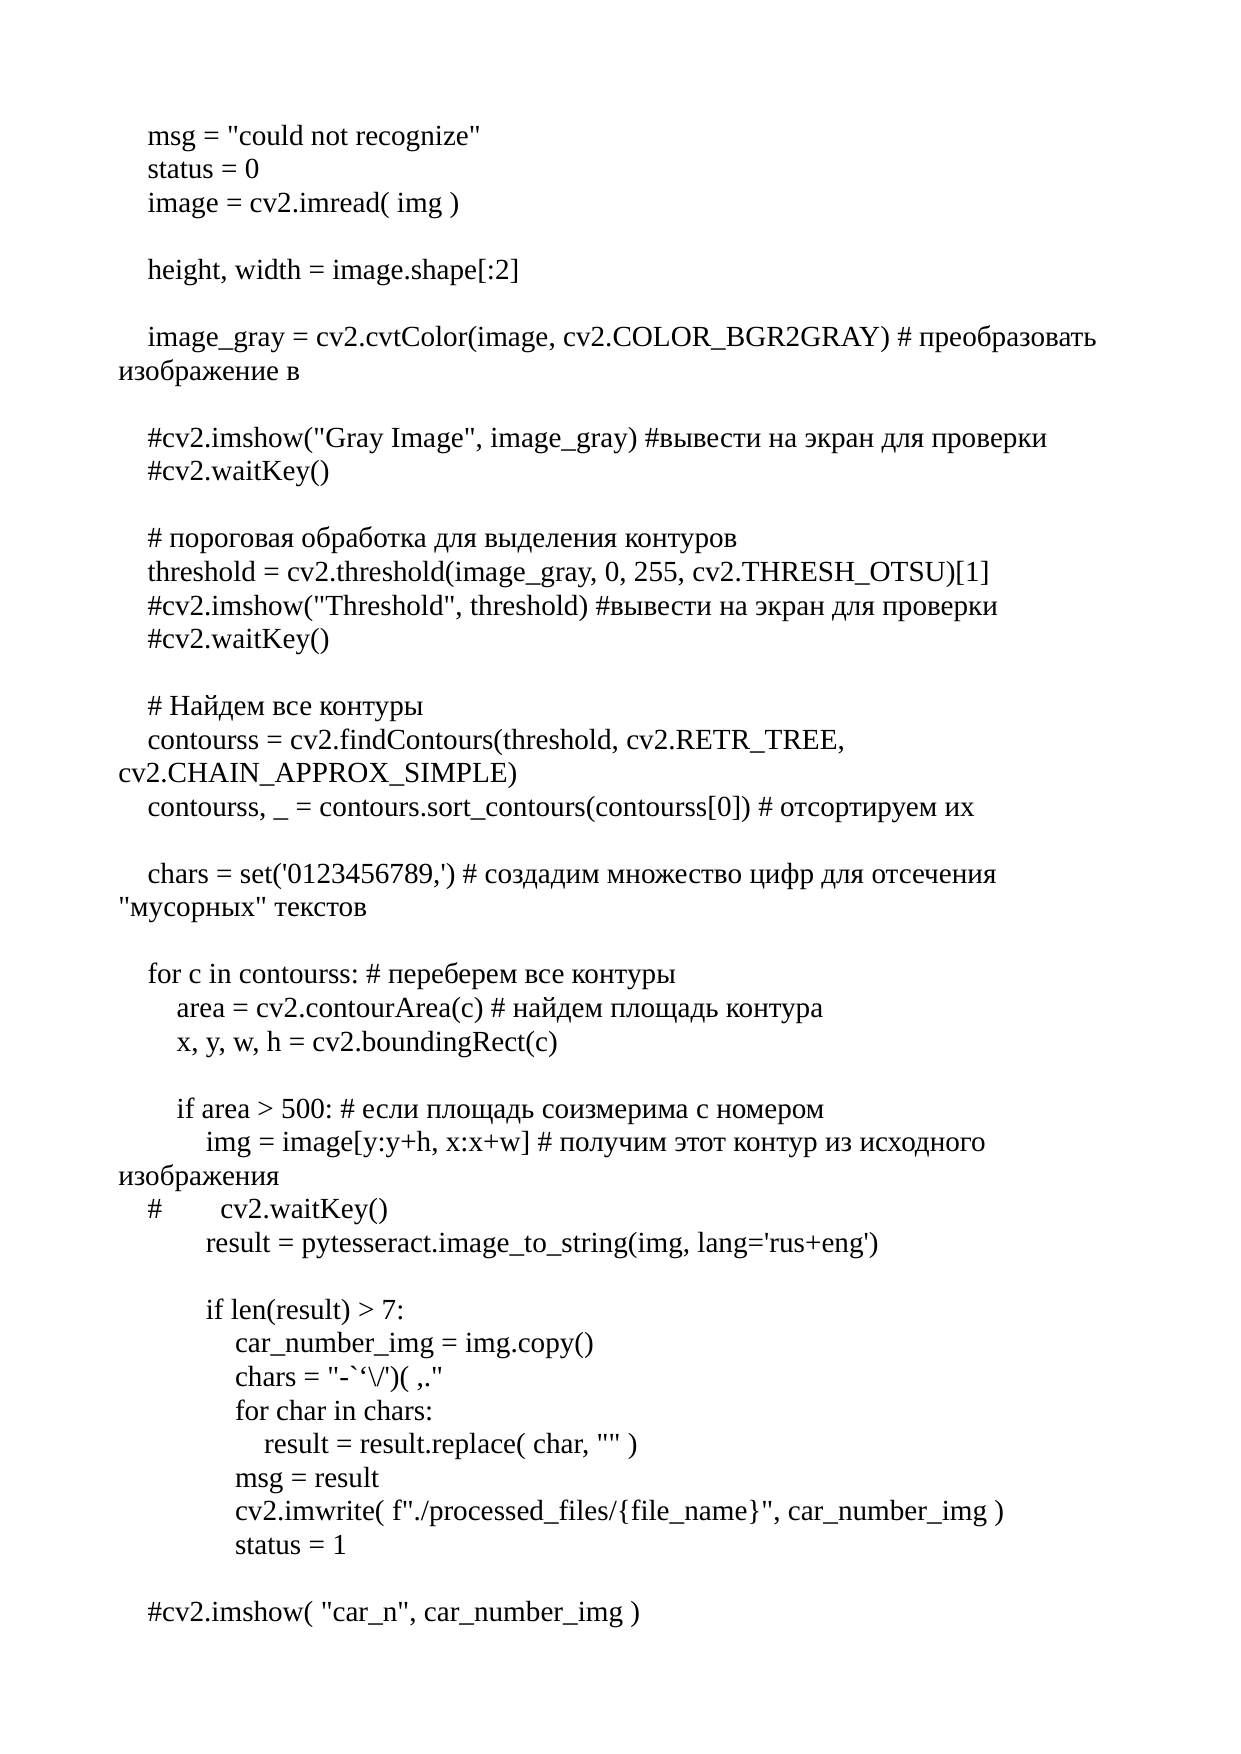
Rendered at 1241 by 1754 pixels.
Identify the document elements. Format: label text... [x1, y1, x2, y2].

text contourss, _ = contours.sort_contours(contourss[0]) # отсортируем их [118, 789, 1122, 822]
text image = cv2.imread( img ) [118, 185, 1122, 219]
text # пороговая обработка для выделения контуров [118, 521, 1122, 554]
text chars = "-`‘\/')( ,." [118, 1359, 1122, 1393]
text car_number_img = img.copy() [118, 1326, 1122, 1359]
text msg = "could not recognize" [118, 118, 1122, 152]
text x, y, w, h = cv2.boundingRect(c) [118, 1024, 1122, 1057]
text for char in chars: [118, 1393, 1122, 1426]
text # cv2.waitKey() [118, 1191, 1122, 1225]
text msg = result [118, 1460, 1122, 1493]
text height, width = image.shape[:2] [118, 252, 1122, 286]
text img = image[y:y+h, x:x+w] # получим этот контур из исходного изображения [118, 1124, 1122, 1191]
text area = cv2.contourArea(c) # найдем площадь контура [118, 990, 1122, 1024]
text # Найдем все контуры [118, 688, 1122, 722]
text status = 0 [118, 152, 1122, 185]
text for c in contourss: # переберем все контуры [118, 957, 1122, 990]
text if area > 500: # если площадь соизмерима с номером [118, 1091, 1122, 1124]
text #cv2.imshow("Threshold", threshold) #вывести на экран для проверки [118, 588, 1122, 621]
text status = 1 [118, 1527, 1122, 1560]
text #cv2.imshow( "car_n", car_number_img ) [118, 1594, 1122, 1627]
text threshold = cv2.threshold(image_gray, 0, 255, cv2.THRESH_OTSU)[1] [118, 554, 1122, 588]
text contourss = cv2.findContours(threshold, cv2.RETR_TREE, cv2.CHAIN_APPROX_SIMPLE) [118, 722, 1122, 789]
text image_gray = cv2.cvtColor(image, cv2.COLOR_BGR2GRAY) # преобразовать изображение в [118, 319, 1122, 386]
text chars = set('0123456789,') # создадим множество цифр для отсечения "мусорных" текстов [118, 856, 1122, 923]
text #cv2.waitKey() [118, 621, 1122, 655]
text #cv2.imshow("Gray Image", image_gray) #вывести на экран для проверки [118, 420, 1122, 453]
text result = result.replace( char, "" ) [118, 1426, 1122, 1460]
text #cv2.waitKey() [118, 453, 1122, 487]
text cv2.imwrite( f"./processed_files/{file_name}", car_number_img ) [118, 1493, 1122, 1527]
text if len(result) > 7: [118, 1292, 1122, 1326]
text result = pytesseract.image_to_string(img, lang='rus+eng') [118, 1225, 1122, 1258]
